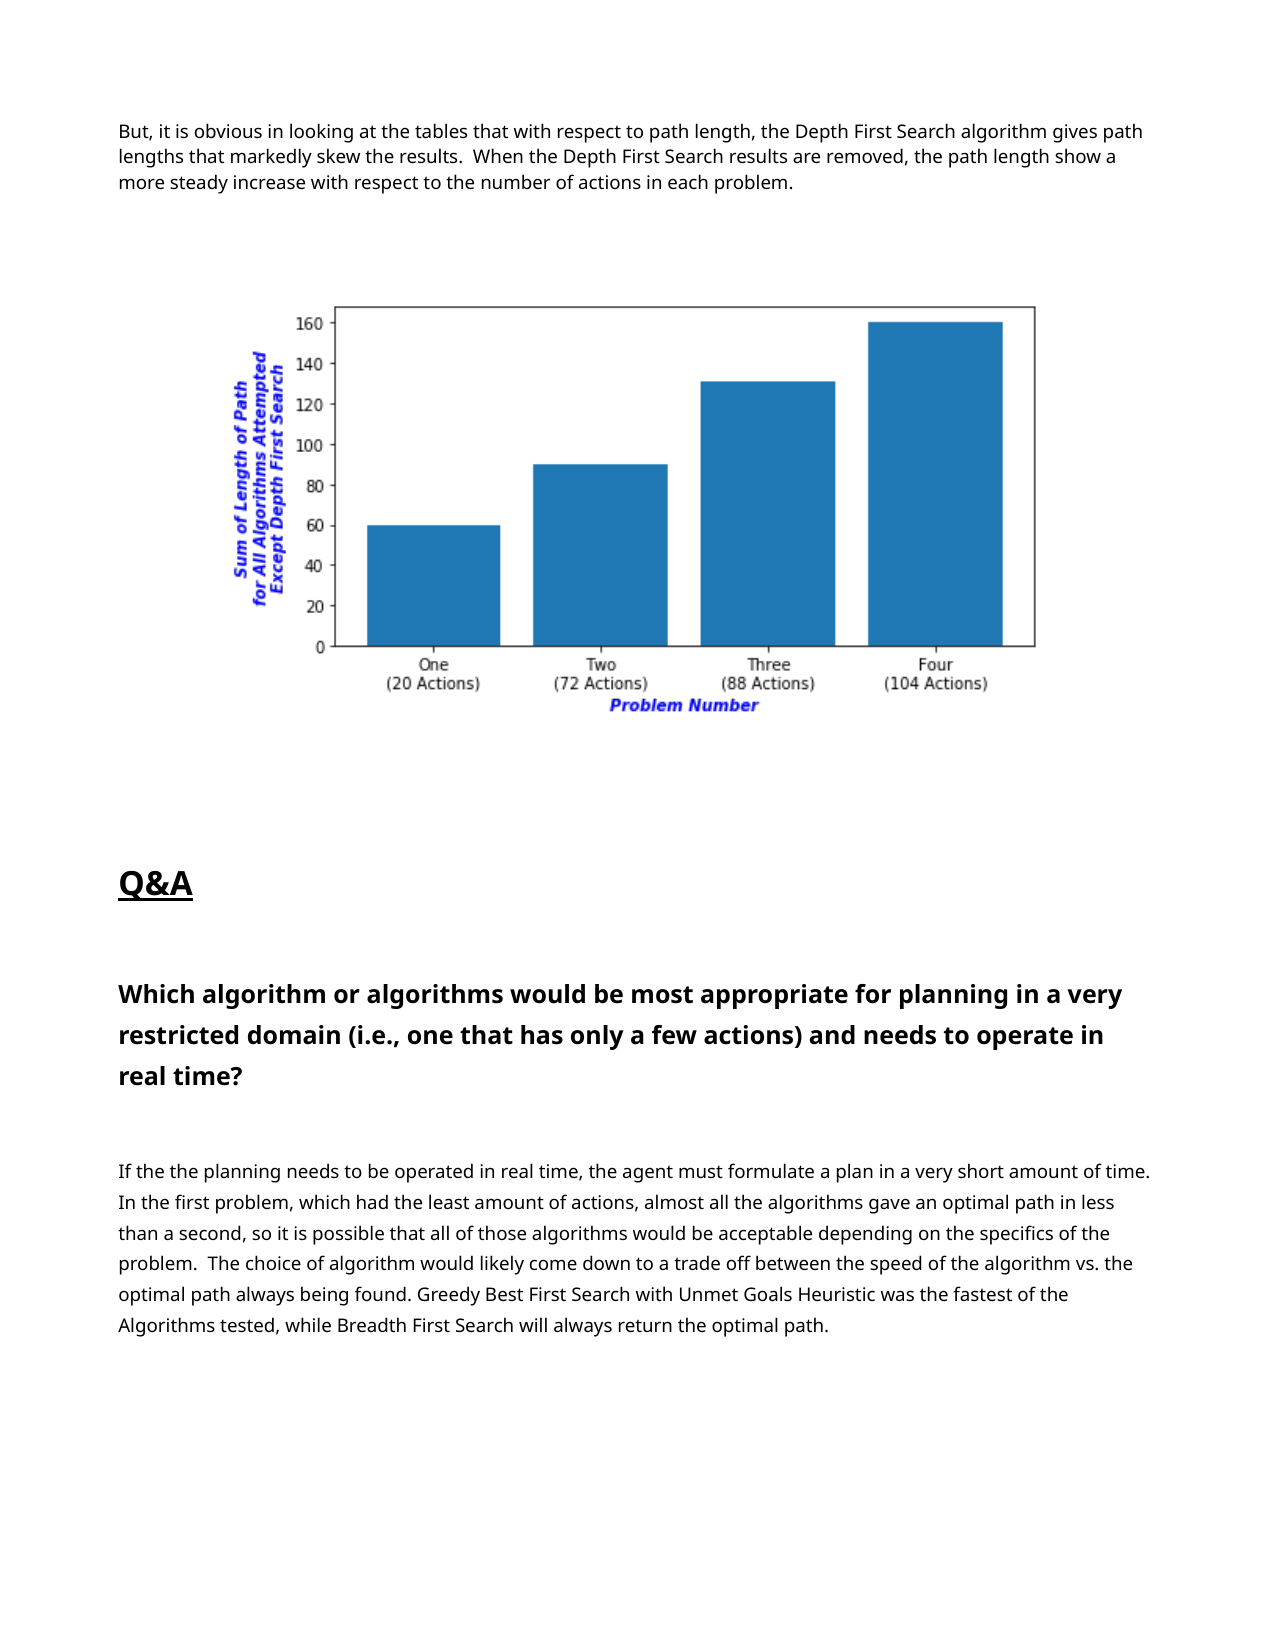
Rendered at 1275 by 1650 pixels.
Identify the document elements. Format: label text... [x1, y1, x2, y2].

picture [225, 291, 1050, 724]
text Q&A [118, 860, 1157, 906]
text If the the planning needs to be operated in real time, the agent must formulate a plan in a very short amount of time. In the first problem, which had the least amount of actions, almost all the algorithms gave an optimal path in less than a second, so it is possible that all of those algorithms would be acceptable depending on the specifics of the problem. The choice of algorithm would likely come down to a trade off between the speed of the algorithm vs. the optimal path always being found. Greedy Best First Search with Unmet Goals Heuristic was the fastest of the Algorithms tested, while Breadth First Search will always return the optimal path. [118, 1159, 1157, 1337]
text But, it is obvious in looking at the tables that with respect to path length, the Depth First Search algorithm gives path lengths that markedly skew the results. When the Depth First Search results are removed, the path length show a more steady increase with respect to the number of actions in each problem. [118, 118, 1157, 195]
text Which algorithm or algorithms would be most appropriate for planning in a very restricted domain (i.e., one that has only a few actions) and needs to operate in real time? [118, 977, 1157, 1092]
